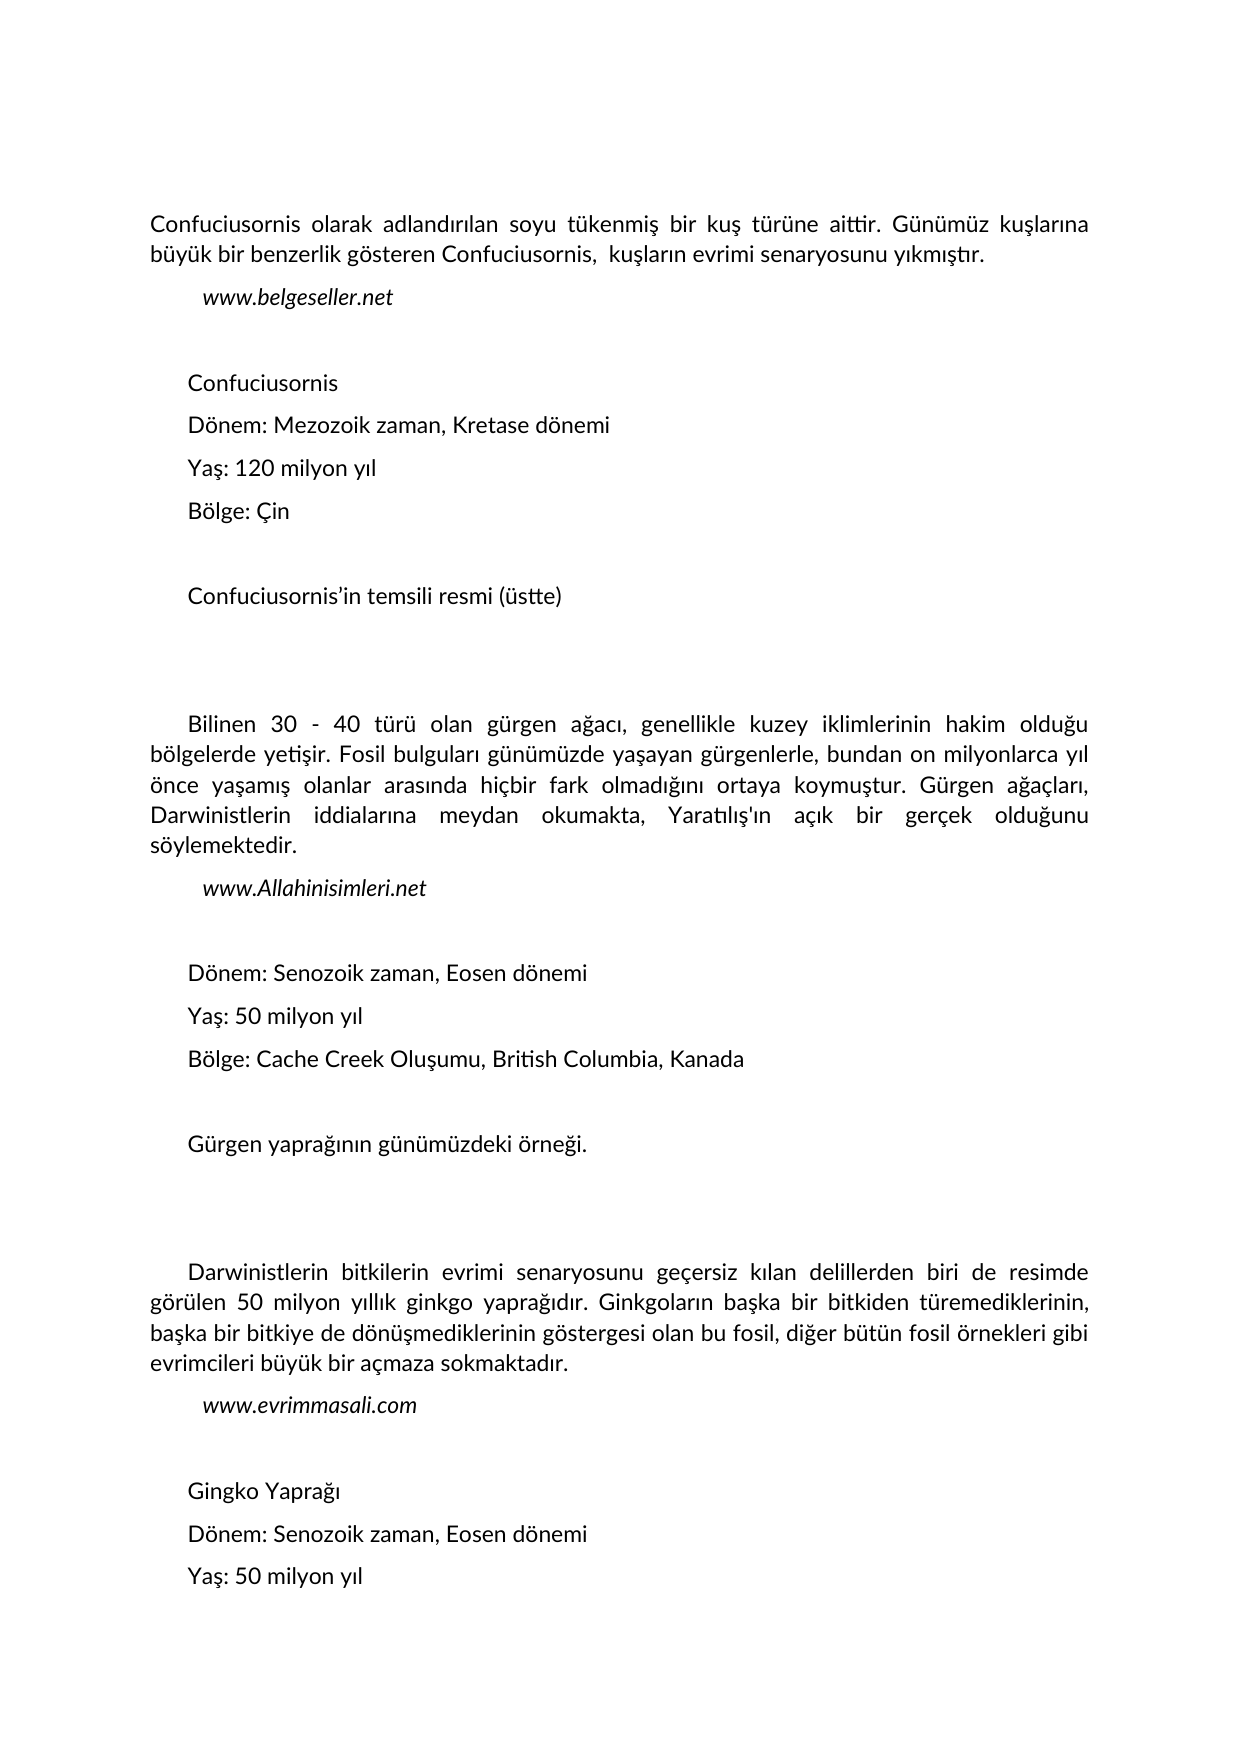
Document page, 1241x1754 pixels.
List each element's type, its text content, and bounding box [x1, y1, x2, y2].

text Darwinistlerin bitkilerin evrimi senaryosunu geçersiz kılan delillerden biri de resimde görülen 50 milyon yıllık ginkgo yaprağıdır. Ginkgoların başka bir bitkiden türemediklerinin, başka bir bitkiye de dönüşmediklerinin göstergesi olan bu fosil, diğer bütün fosil örnekleri gibi evrimcileri büyük bir açmaza sokmaktadır. [150, 1258, 1090, 1376]
text Dönem: Senozoik zaman, Eosen dönemi [150, 959, 1090, 986]
text www.evrimmasali.com [202, 1391, 1068, 1419]
text Gürgen yaprağının günümüzdeki örneği. [150, 1130, 1090, 1157]
text Dönem: Mezozoik zaman, Kretase dönemi [150, 411, 1090, 438]
text www.Allahinisimleri.net [202, 873, 1068, 901]
text Bilinen 30 - 40 türü olan gürgen ağacı, genellikle kuzey iklimlerinin hakim olduğu bölgelerde yetişir. Fosil bulguları günümüzde yaşayan gürgenlerle, bundan on milyonlarca yıl önce yaşamış olanlar arasında hiçbir fark olmadığını ortaya koymuştur. Gürgen ağaçları, Darwinistlerin iddialarına meydan okumakta, Yaratılış'ın açık bir gerçek olduğunu söylemektedir. [150, 710, 1090, 858]
text Bölge: Cache Creek Oluşumu, British Columbia, Kanada [150, 1044, 1090, 1072]
text Confuciusornis olarak adlandırılan soyu tükenmiş bir kuş türüne aittir. Günümüz kuşlarına büyük bir benzerlik gösteren Confuciusornis, kuşların evrimi senaryosunu yıkmıştır. [150, 210, 1090, 268]
text Bölge: Çin [150, 496, 1090, 524]
text Yaş: 50 milyon yıl [150, 1562, 1090, 1589]
text Yaş: 50 milyon yıl [150, 1002, 1090, 1029]
text Confuciusornis’in temsili resmi (üstte) [150, 582, 1090, 609]
text Yaş: 120 milyon yıl [150, 454, 1090, 481]
text Confuciusornis [150, 368, 1090, 396]
text www.belgeseller.net [202, 283, 1068, 310]
text Dönem: Senozoik zaman, Eosen dönemi [150, 1519, 1090, 1547]
text Gingko Yaprağı [150, 1477, 1090, 1504]
